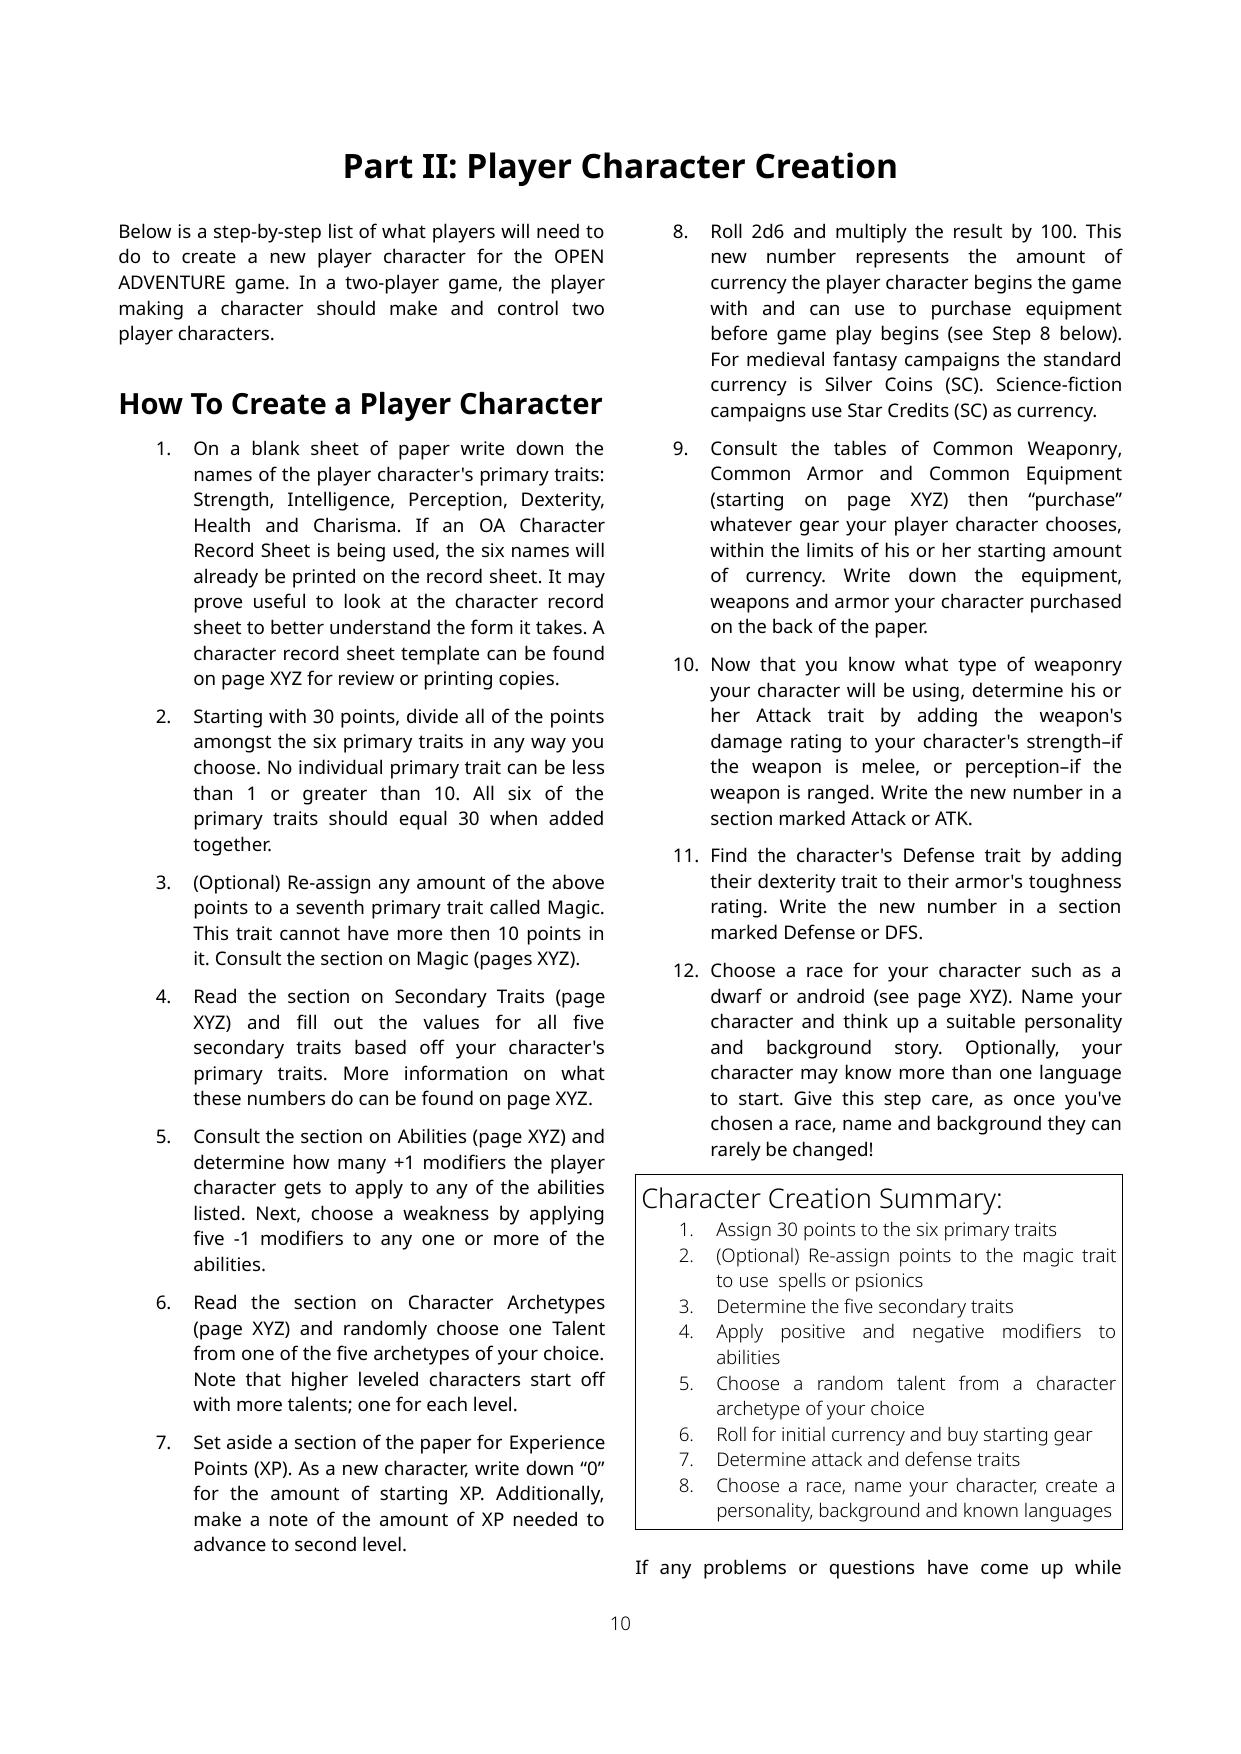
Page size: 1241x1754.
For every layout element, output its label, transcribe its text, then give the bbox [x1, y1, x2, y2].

list Now that you know what type of weaponry your character will be using, determine his or her Attack trait by adding the weapon's damage rating to your character's strength–if the weapon is melee, or perception–if the weapon is ranged. Write the new number in a section marked Attack or ATK. [673, 652, 1122, 830]
list On a blank sheet of paper write down the names of the player character's primary traits: Strength, Intelligence, Perception, Dexterity, Health and Charisma. If an OA Character Record Sheet is being used, the six names will already be printed on the record sheet. It may prove useful to look at the character record sheet to better understand the form it takes. A character record sheet template can be found on page XYZ for review or printing copies. [156, 436, 605, 691]
subtitle How To Create a Player Character [118, 383, 605, 423]
text Below is a step-by-step list of what players will need to do to create a new player character for the OPEN ADVENTURE game. In a two-player game, the player making a character should make and control two player characters. [118, 218, 605, 346]
list Consult the tables of Common Weaponry, Common Armor and Common Equipment (starting on page XYZ) then “purchase” whatever gear your player character chooses, within the limits of his or her starting amount of currency. Write down the equipment, weapons and armor your character purchased on the back of the paper. [673, 435, 1122, 639]
list Starting with 30 points, divide all of the points amongst the six primary traits in any way you choose. No individual primary trait can be less than 1 or greater than 10. All six of the primary traits should equal 30 when added together. [156, 703, 605, 856]
list Read the section on Character Archetypes (page XYZ) and randomly choose one Talent from one of the five archetypes of your choice. Note that higher leveled characters start off with more talents; one for each level. [156, 1289, 605, 1417]
list Set aside a section of the paper for Experience Points (XP). As a new character, write down “0” for the amount of starting XP. Additionally, make a note of the amount of XP needed to advance to second level. [156, 1429, 605, 1557]
list Consult the section on Abilities (page XYZ) and determine how many +1 modifiers the player character gets to apply to any of the abilities listed. Next, choose a weakness by applying five -1 modifiers to any one or more of the abilities. [156, 1124, 605, 1277]
list Roll 2d6 and multiply the result by 100. This new number represents the amount of currency the player character begins the game with and can use to purchase equipment before game play begins (see Step 8 below). For medieval fantasy campaigns the standard currency is Silver Coins (SC). Science-fiction campaigns use Star Credits (SC) as currency. [673, 218, 1122, 422]
list Read the section on Secondary Traits (page XYZ) and fill out the values for all five secondary traits based off your character's primary traits. More information on what these numbers do can be found on page XYZ. [156, 983, 605, 1111]
list Choose a race for your character such as a dwarf or android (see page XYZ). Name your character and think up a suitable personality and background story. Optionally, your character may know more than one language to start. Give this step care, as once you've chosen a race, name and background they can rarely be changed! [673, 957, 1122, 1162]
table_header Character Creation Summary: Assign 30 points to the six primary traits (Optional) Re-assign points to the magic trait to use spells or psionics Determine the five secondary traits Apply positive and negative modifiers to abilities Choose a random talent from a character archetype of your choice Roll for initial currency and buy starting gear Determine attack and defense traits Choose a race, name your character, create a personality, background and known languages [636, 1175, 1122, 1529]
list (Optional) Re-assign any amount of the above points to a seventh primary trait called Magic. This trait cannot have more then 10 points in it. Consult the section on Magic (pages XYZ). [156, 869, 605, 971]
text If any problems or questions have come up while [635, 1530, 1122, 1580]
list Find the character's Defense trait by adding their dexterity trait to their armor's toughness rating. Write the new number in a section marked Defense or DFS. [673, 843, 1122, 945]
